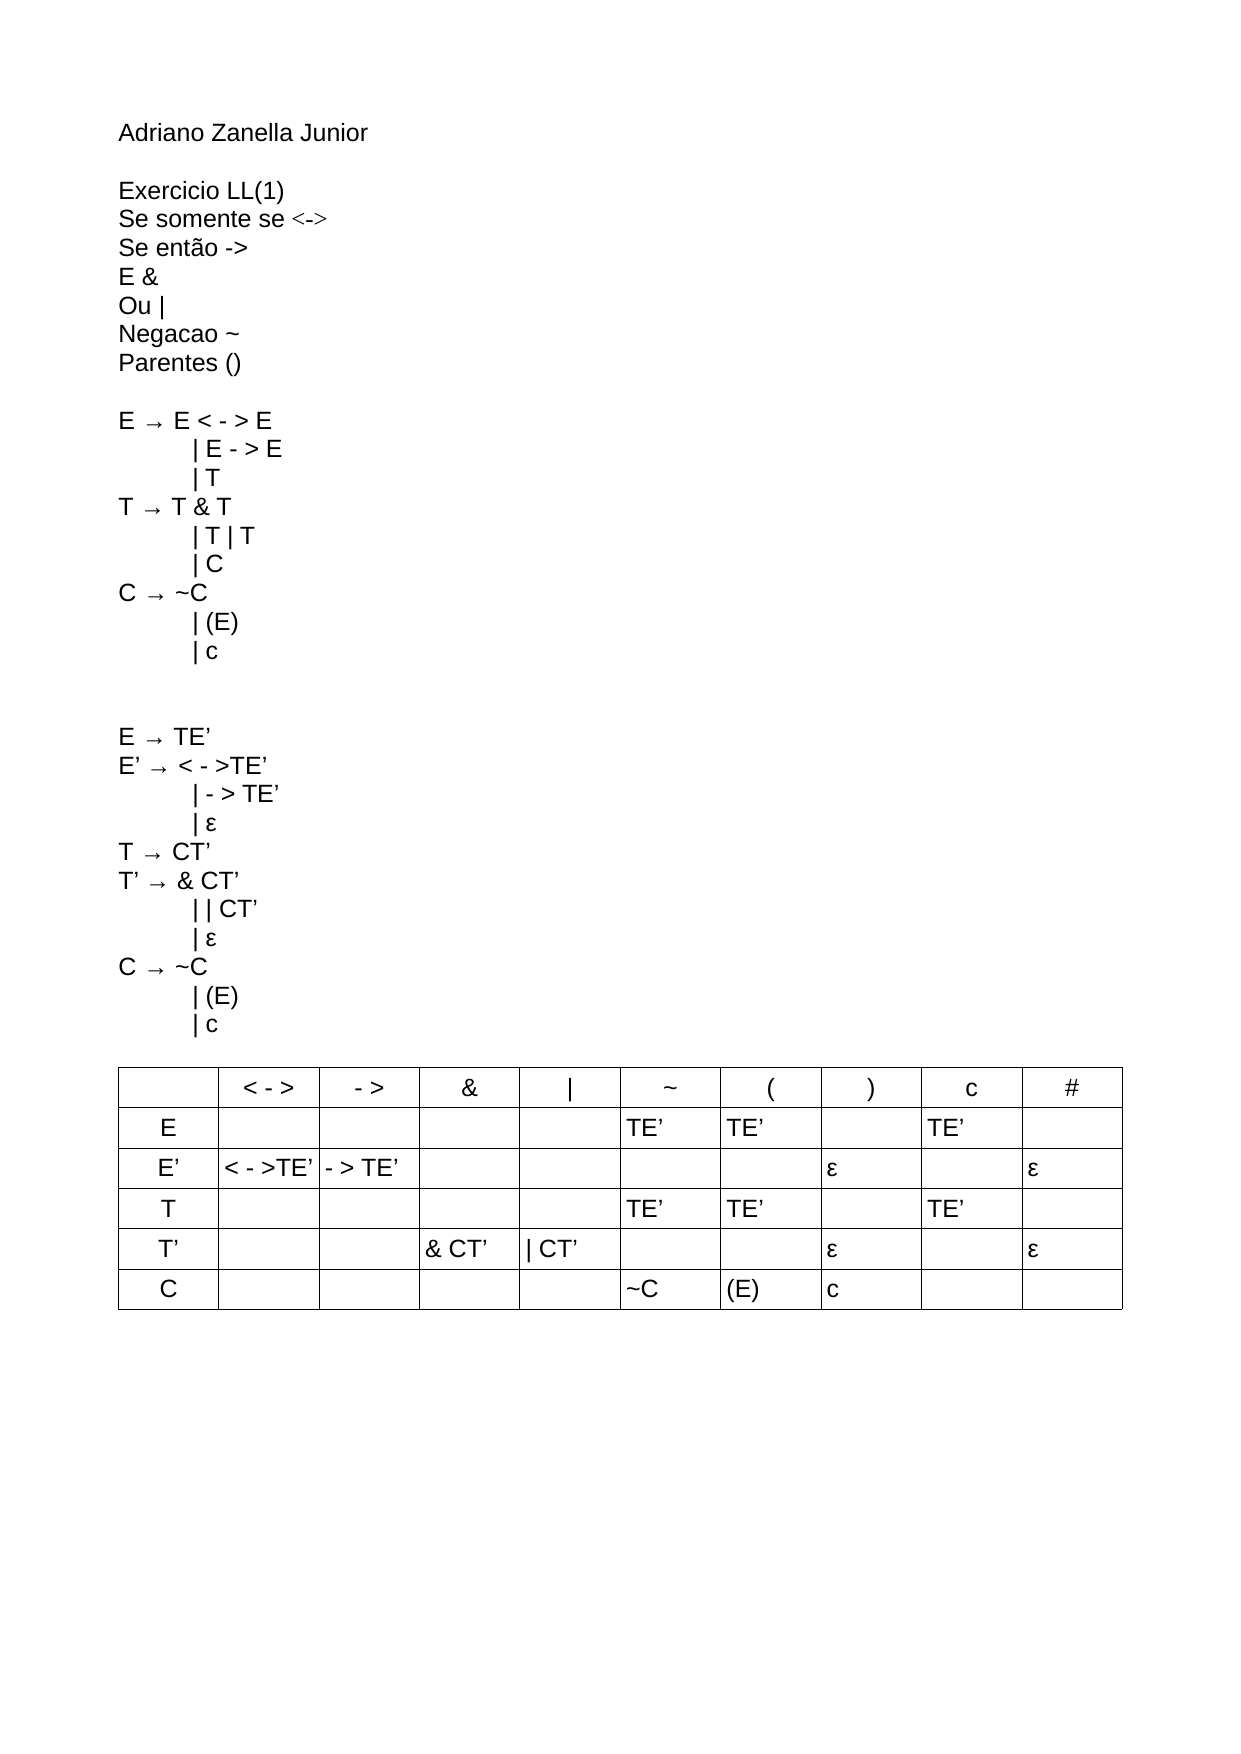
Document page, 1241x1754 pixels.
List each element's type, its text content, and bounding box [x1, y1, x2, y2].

text Ou | [118, 291, 1122, 319]
table_cell ε [822, 1149, 921, 1188]
text Adriano Zanella Junior [118, 118, 1122, 147]
table_cell [219, 1189, 319, 1228]
text T → CT’ [118, 837, 1122, 866]
table_cell [520, 1108, 620, 1148]
table_cell [922, 1229, 1022, 1268]
table_header - > [320, 1068, 419, 1107]
table_cell [822, 1108, 921, 1148]
table_cell [1023, 1189, 1122, 1228]
text Parentes () [118, 348, 1122, 377]
text Exercicio LL(1) [118, 176, 1122, 204]
text C → ~C [118, 952, 1122, 981]
table_header | [520, 1068, 620, 1107]
table_cell E [119, 1108, 218, 1148]
text | T | T [118, 521, 1122, 549]
table_cell [420, 1108, 519, 1148]
text | ε [118, 923, 1122, 952]
table_cell [520, 1270, 620, 1309]
table_header [119, 1068, 218, 1107]
text | ε [118, 808, 1122, 837]
table_cell [320, 1189, 419, 1228]
table_header ) [822, 1068, 921, 1107]
text T → T & T [118, 492, 1122, 521]
text | C [118, 549, 1122, 578]
table_cell [721, 1149, 821, 1188]
table_cell [621, 1229, 720, 1268]
table_cell [1023, 1108, 1122, 1148]
table_cell c [822, 1270, 921, 1309]
table_cell [520, 1189, 620, 1228]
table_cell TE’ [721, 1189, 821, 1228]
table_cell E’ [119, 1149, 218, 1188]
table_cell [320, 1108, 419, 1148]
text | - > TE’ [118, 779, 1122, 808]
table_cell & CT’ [420, 1229, 519, 1268]
table_cell [922, 1270, 1022, 1309]
table_cell [922, 1149, 1022, 1188]
text | c [118, 1009, 1122, 1038]
table_cell ε [822, 1229, 921, 1268]
table_cell [822, 1189, 921, 1228]
table_cell | CT’ [520, 1229, 620, 1268]
table_header < - > [219, 1068, 319, 1107]
text | c [118, 636, 1122, 664]
table_cell TE’ [922, 1108, 1022, 1148]
table_cell [420, 1149, 519, 1188]
table_cell TE’ [922, 1189, 1022, 1228]
text C → ~C [118, 578, 1122, 607]
table_cell (E) [721, 1270, 821, 1309]
table_cell [219, 1108, 319, 1148]
table_header ~ [621, 1068, 720, 1107]
table_cell [320, 1229, 419, 1268]
table_cell ε [1023, 1149, 1122, 1188]
table_cell [420, 1270, 519, 1309]
table_cell T’ [119, 1229, 218, 1268]
table_cell T [119, 1189, 218, 1228]
table_cell TE’ [721, 1108, 821, 1148]
table_header & [420, 1068, 519, 1107]
table_cell TE’ [621, 1189, 720, 1228]
table_cell [219, 1270, 319, 1309]
text E’ → < - >TE’ [118, 751, 1122, 779]
table_cell ~C [621, 1270, 720, 1309]
table_cell [1023, 1270, 1122, 1309]
text | E - > E [118, 434, 1122, 463]
table_header # [1023, 1068, 1122, 1107]
table_cell - > TE’ [320, 1149, 419, 1188]
text | (E) [118, 981, 1122, 1009]
text Se somente se <-> [118, 204, 1122, 233]
table_cell [520, 1149, 620, 1188]
text | (E) [118, 607, 1122, 636]
table_header c [922, 1068, 1022, 1107]
table_cell [721, 1229, 821, 1268]
text E & [118, 262, 1122, 291]
table_cell [320, 1270, 419, 1309]
text Se então -> [118, 233, 1122, 262]
table_cell C [119, 1270, 218, 1309]
table_cell < - >TE’ [219, 1149, 319, 1188]
table_cell [621, 1149, 720, 1188]
table_cell [420, 1189, 519, 1228]
text | T [118, 463, 1122, 492]
table_header ( [721, 1068, 821, 1107]
table_cell [219, 1229, 319, 1268]
table_cell TE’ [621, 1108, 720, 1148]
text T’ → & CT’ [118, 866, 1122, 894]
text | | CT’ [118, 894, 1122, 923]
text Negacao ~ [118, 319, 1122, 348]
text E → E < - > E [118, 406, 1122, 434]
table_cell ε [1023, 1229, 1122, 1268]
text E → TE’ [118, 722, 1122, 751]
